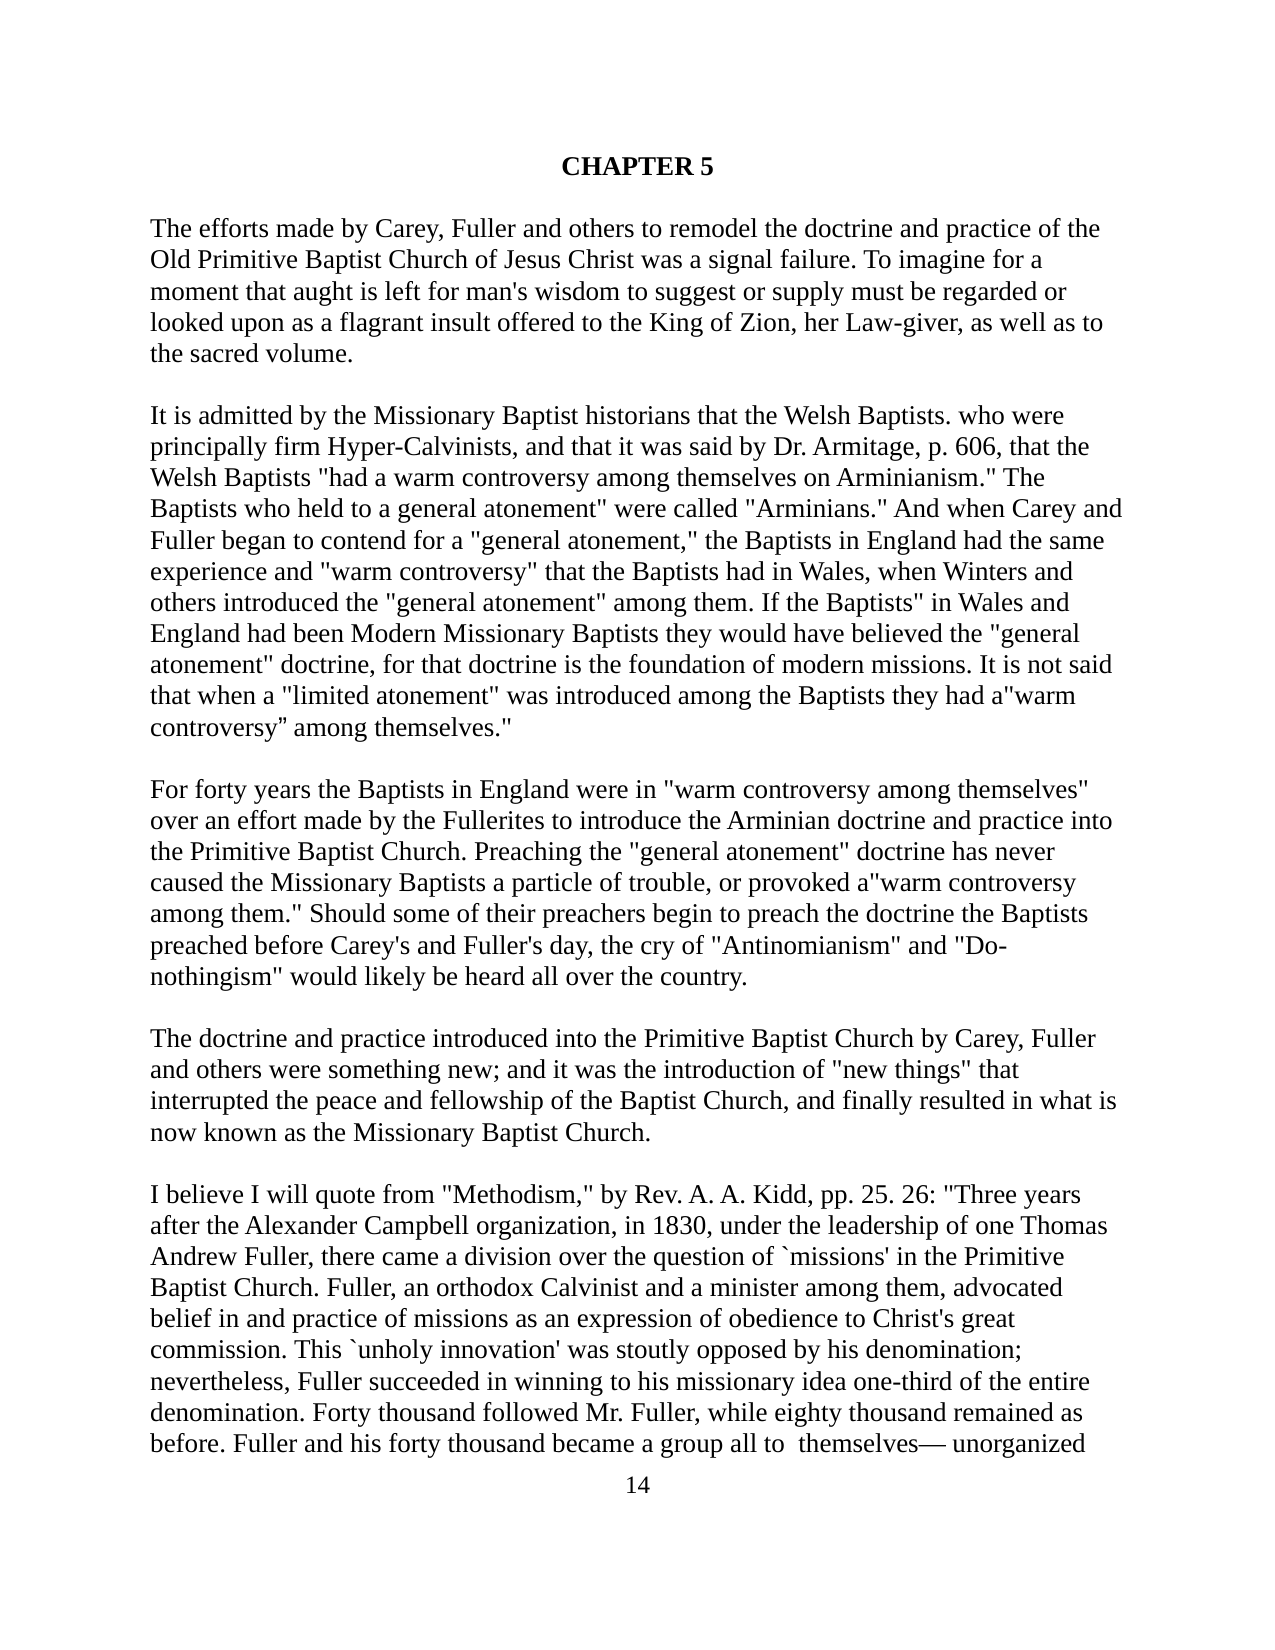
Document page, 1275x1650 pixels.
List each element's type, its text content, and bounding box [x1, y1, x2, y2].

text The doctrine and practice introduced into the Primitive Baptist Church by Carey, Fuller and others were something new; and it was the introduction of "new things" that interrupted the peace and fellowship of the Baptist Church, and finally resulted in what is now known as the Missionary Baptist Church. [150, 1022, 1125, 1147]
text For forty years the Baptists in England were in "warm controversy among themselves" over an effort made by the Fullerites to introduce the Arminian doctrine and practice into the Primitive Baptist Church. Preaching the "general atonement" doctrine has never caused the Missionary Baptists a particle of trouble, or provoked a"warm controversy among them." Should some of their preachers begin to preach the doctrine the Baptists preached before Carey's and Fuller's day, the cry of "Antinomianism" and "Do-nothingism" would likely be heard all over the country. [150, 773, 1125, 991]
text I believe I will quote from "Methodism," by Rev. A. A. Kidd, pp. 25. 26: "Three years after the Alexander Campbell organization, in 1830, under the leadership of one Thomas Andrew Fuller, there came a division over the question of `missions' in the Primitive Baptist Church. Fuller, an orthodox Calvinist and a minister among them, advocated belief in and practice of missions as an expression of obedience to Christ's great commission. This `unholy innovation' was stoutly opposed by his denomination; nevertheless, Fuller succeeded in winning to his missionary idea one-third of the entire denomination. Forty thousand followed Mr. Fuller, while eighty thousand remained as before. Fuller and his forty thousand became a group all to themselves— unorganized [150, 1178, 1125, 1458]
text The efforts made by Carey, Fuller and others to remodel the doctrine and practice of the Old Primitive Baptist Church of Jesus Christ was a signal failure. To imagine for a moment that aught is left for man's wisdom to suggest or supply must be regarded or looked upon as a flagrant insult offered to the King of Zion, her Law-giver, as well as to the sacred volume. [150, 212, 1125, 368]
text CHAPTER 5 [150, 150, 1125, 181]
text It is admitted by the Missionary Baptist historians that the Welsh Baptists. who were principally firm Hyper-Calvinists, and that it was said by Dr. Armitage, p. 606, that the Welsh Baptists "had a warm controversy among themselves on Arminianism." The Baptists who held to a general atonement" were called "Arminians." And when Carey and Fuller began to contend for a "general atonement," the Baptists in England had the same experience and "warm controversy" that the Baptists had in Wales, when Winters and others introduced the "general atonement" among them. If the Baptists" in Wales and England had been Modern Missionary Baptists they would have believed the "general atonement" doctrine, for that doctrine is the foundation of modern missions. It is not said that when a "limited atonement" was introduced among the Baptists they had a"warm controversy” among themselves." [150, 399, 1125, 742]
